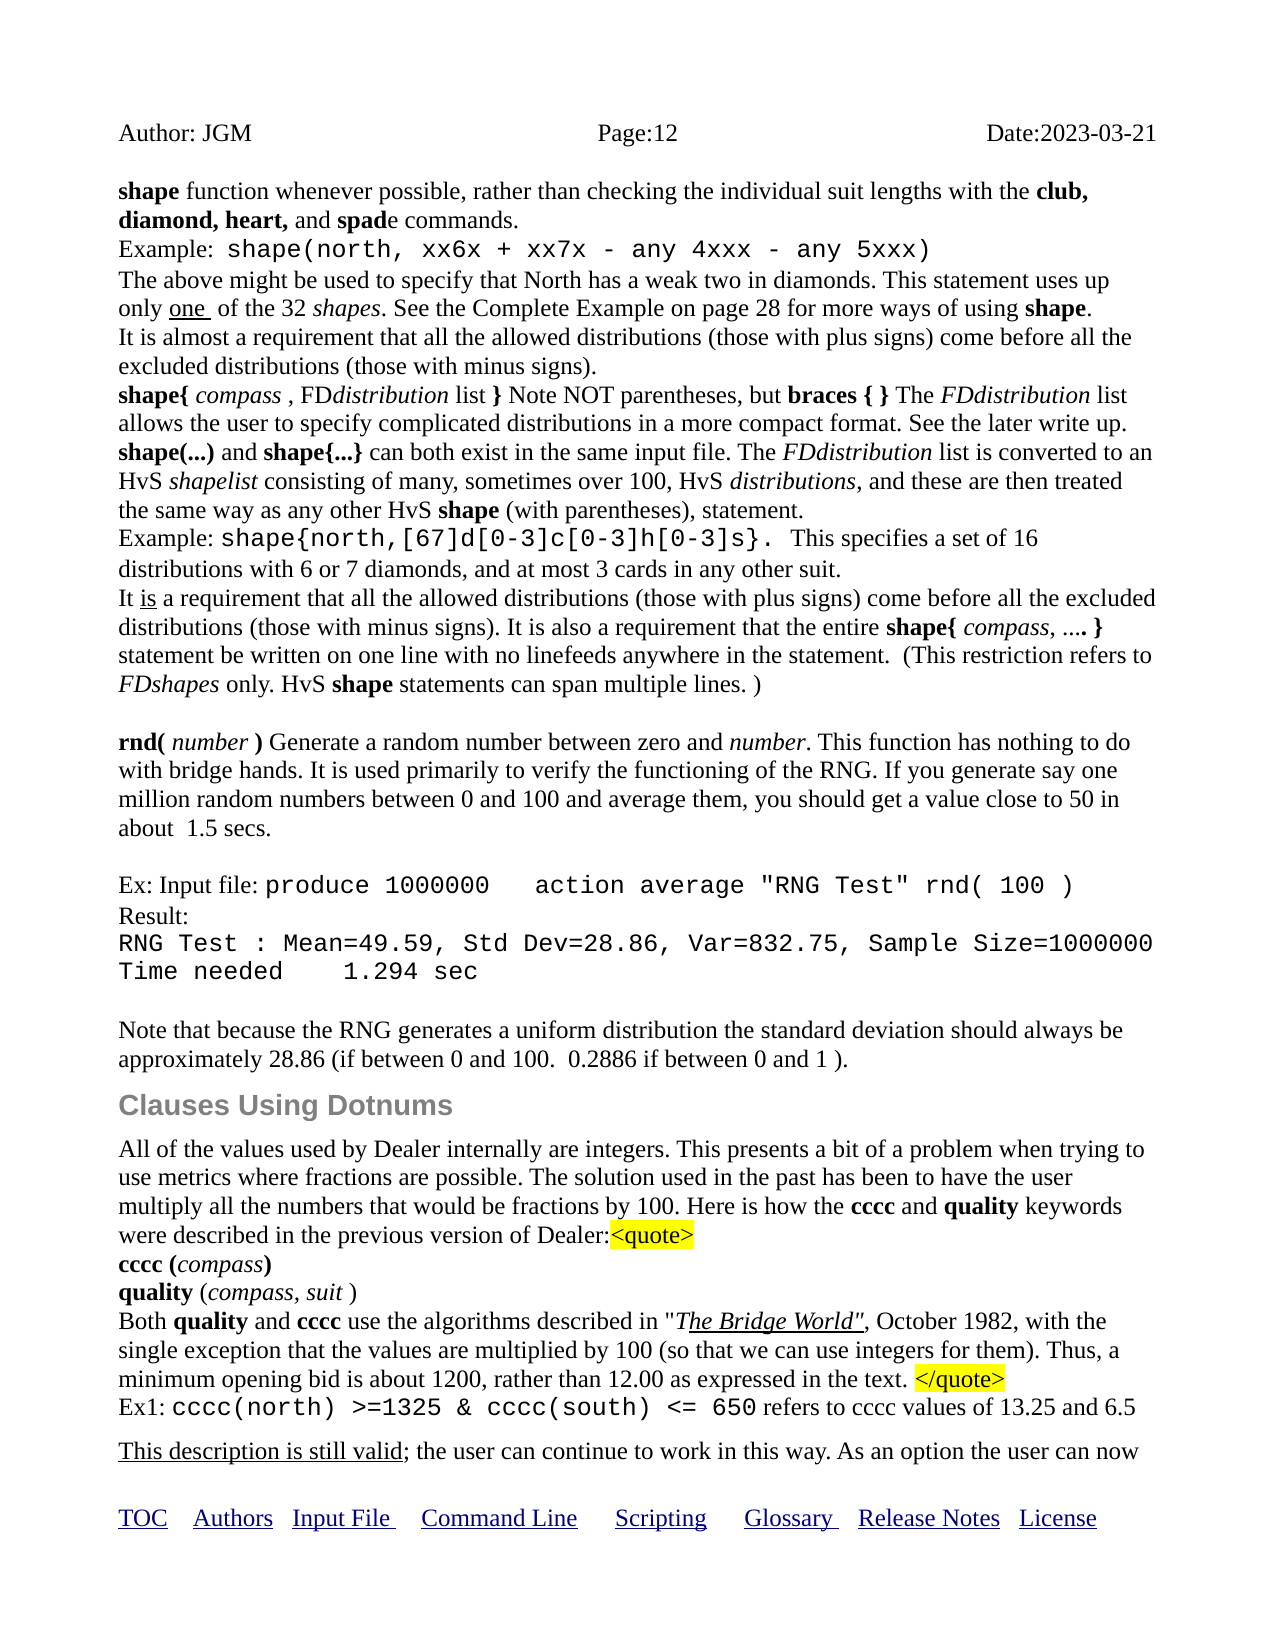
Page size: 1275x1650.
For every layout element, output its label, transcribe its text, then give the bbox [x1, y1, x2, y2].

text All of the values used by Dealer internally are integers. This presents a bit of a problem when trying to use metrics where fractions are possible. The solution used in the past has been to have the user multiply all the numbers that would be fractions by 100. Here is how the cccc and quality keywords were described in the previous version of Dealer:<quote> [118, 1134, 1157, 1249]
text quality (compass, suit ) Both quality and cccc use the algorithms described in "The Bridge World", October 1982, with the single exception that the values are multiplied by 100 (so that we can use integers for them). Thus, a minimum opening bid is about 1200, rather than 12.00 as expressed in the text. </quote> [118, 1277, 1157, 1392]
text Example: shape{north,[67]d[0-3]c[0-3]h[0-3]s}. This specifies a set of 16 distributions with 6 or 7 diamonds, and at most 3 cards in any other suit. [118, 523, 1157, 583]
text Ex: Input file: produce 1000000 action average "RNG Test" rnd( 100 ) [118, 871, 1157, 901]
text cccc (compass) [118, 1249, 1157, 1277]
text Example: shape(north, xx6x + xx7x - any 4xxx - any 5xxx) [118, 234, 1157, 265]
text RNG Test : Mean=49.59, Std Dev=28.86, Var=832.75, Sample Size=1000000 [118, 930, 1157, 958]
text Time needed 1.294 sec [118, 958, 1157, 987]
text Ex1: cccc(north) >=1325 & cccc(south) <= 650 refers to cccc values of 13.25 and 6.5 [118, 1392, 1157, 1423]
text shape function whenever possible, rather than checking the individual suit lengths with the club, diamond, heart, and spade commands. [118, 176, 1157, 234]
text It is a requirement that all the allowed distributions (those with plus signs) come before all the excluded distributions (those with minus signs). It is also a requirement that the entire shape{ compass, .... } statement be written on one line with no linefeeds anywhere in the statement. (This restriction refers to FDshapes only. HvS shape statements can span multiple lines. ) [118, 583, 1157, 698]
text Result: [118, 901, 1157, 930]
text shape(...) and shape{...} can both exist in the same input file. The FDdistribution list is converted to an HvS shapelist consisting of many, sometimes over 100, HvS distributions, and these are then treated the same way as any other HvS shape (with parentheses), statement. [118, 437, 1157, 523]
text It is almost a requirement that all the allowed distributions (those with plus signs) come before all the excluded distributions (those with minus signs). [118, 322, 1157, 380]
subtitle Clauses Using Dotnums [118, 1088, 1157, 1121]
text The above might be used to specify that North has a weak two in diamonds. This statement uses up only one of the 32 shapes. See the Complete Example on page 28 for more ways of using shape. [118, 265, 1157, 322]
text Note that because the RNG generates a uniform distribution the standard deviation should always be approximately 28.86 (if between 0 and 100. 0.2886 if between 0 and 1 ). [118, 1016, 1157, 1073]
text rnd( number ) Generate a random number between zero and number. This function has nothing to do with bridge hands. It is used primarily to verify the functioning of the RNG. If you generate say one million random numbers between 0 and 100 and average them, you should get a value close to 50 in about 1.5 secs. [118, 727, 1157, 842]
text This description is still valid; the user can continue to work in this way. As an option the user can now [118, 1436, 1157, 1464]
text shape{ compass , FDdistribution list } Note NOT parentheses, but braces { } The FDdistribution list allows the user to specify complicated distributions in a more compact format. See the later write up. [118, 380, 1157, 437]
